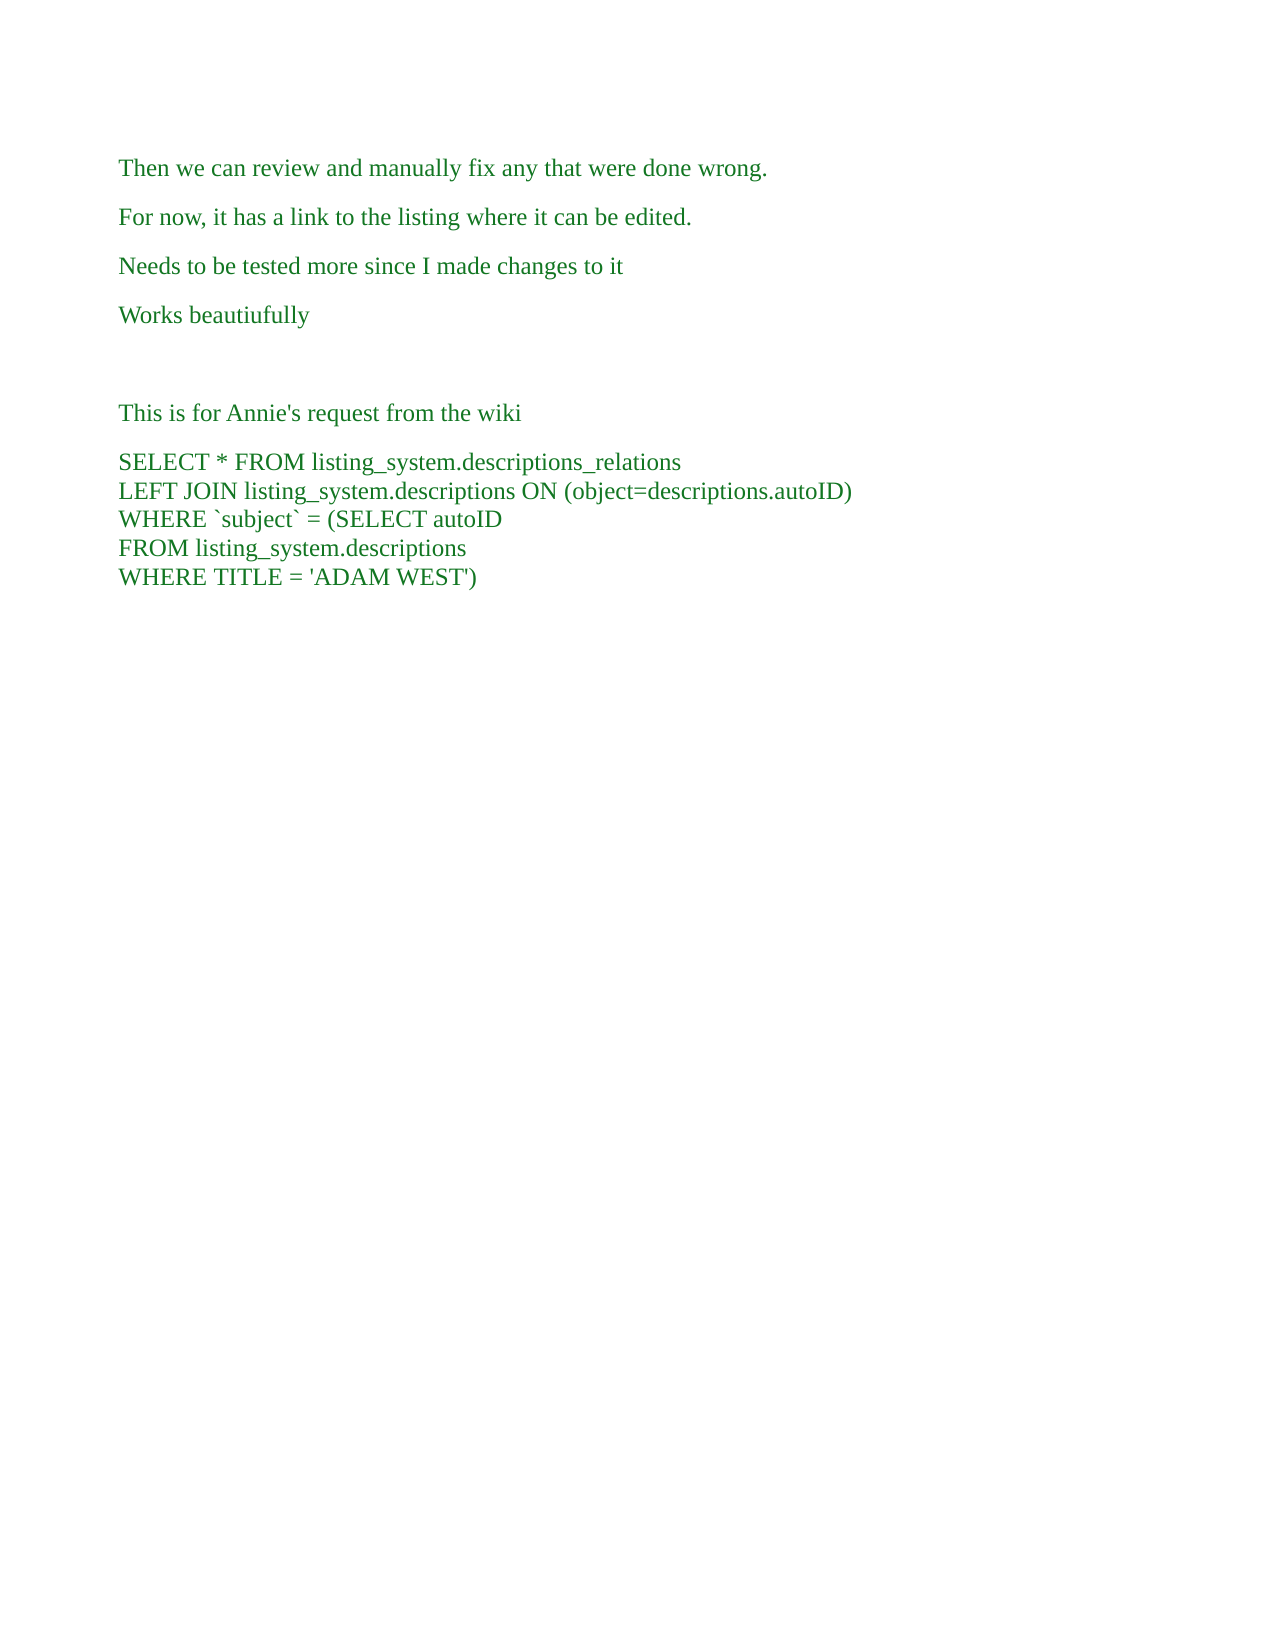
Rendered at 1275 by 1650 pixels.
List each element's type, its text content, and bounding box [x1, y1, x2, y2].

text WHERE TITLE = 'ADAM WEST') [118, 562, 1157, 591]
text For now, it has a link to the listing where it can be edited. [118, 202, 1157, 230]
text LEFT JOIN listing_system.descriptions ON (object=descriptions.autoID) [118, 476, 1157, 504]
text Then we can review and manually fix any that were done wrong. [118, 118, 1157, 181]
text FROM listing_system.descriptions [118, 533, 1157, 562]
text This is for Annie's request from the wiki [118, 398, 1157, 427]
text SELECT * FROM listing_system.descriptions_relations [118, 447, 1157, 476]
text Needs to be tested more since I made changes to it [118, 251, 1157, 279]
text WHERE `subject` = (SELECT autoID [118, 504, 1157, 533]
text Works beautiufully [118, 300, 1157, 328]
